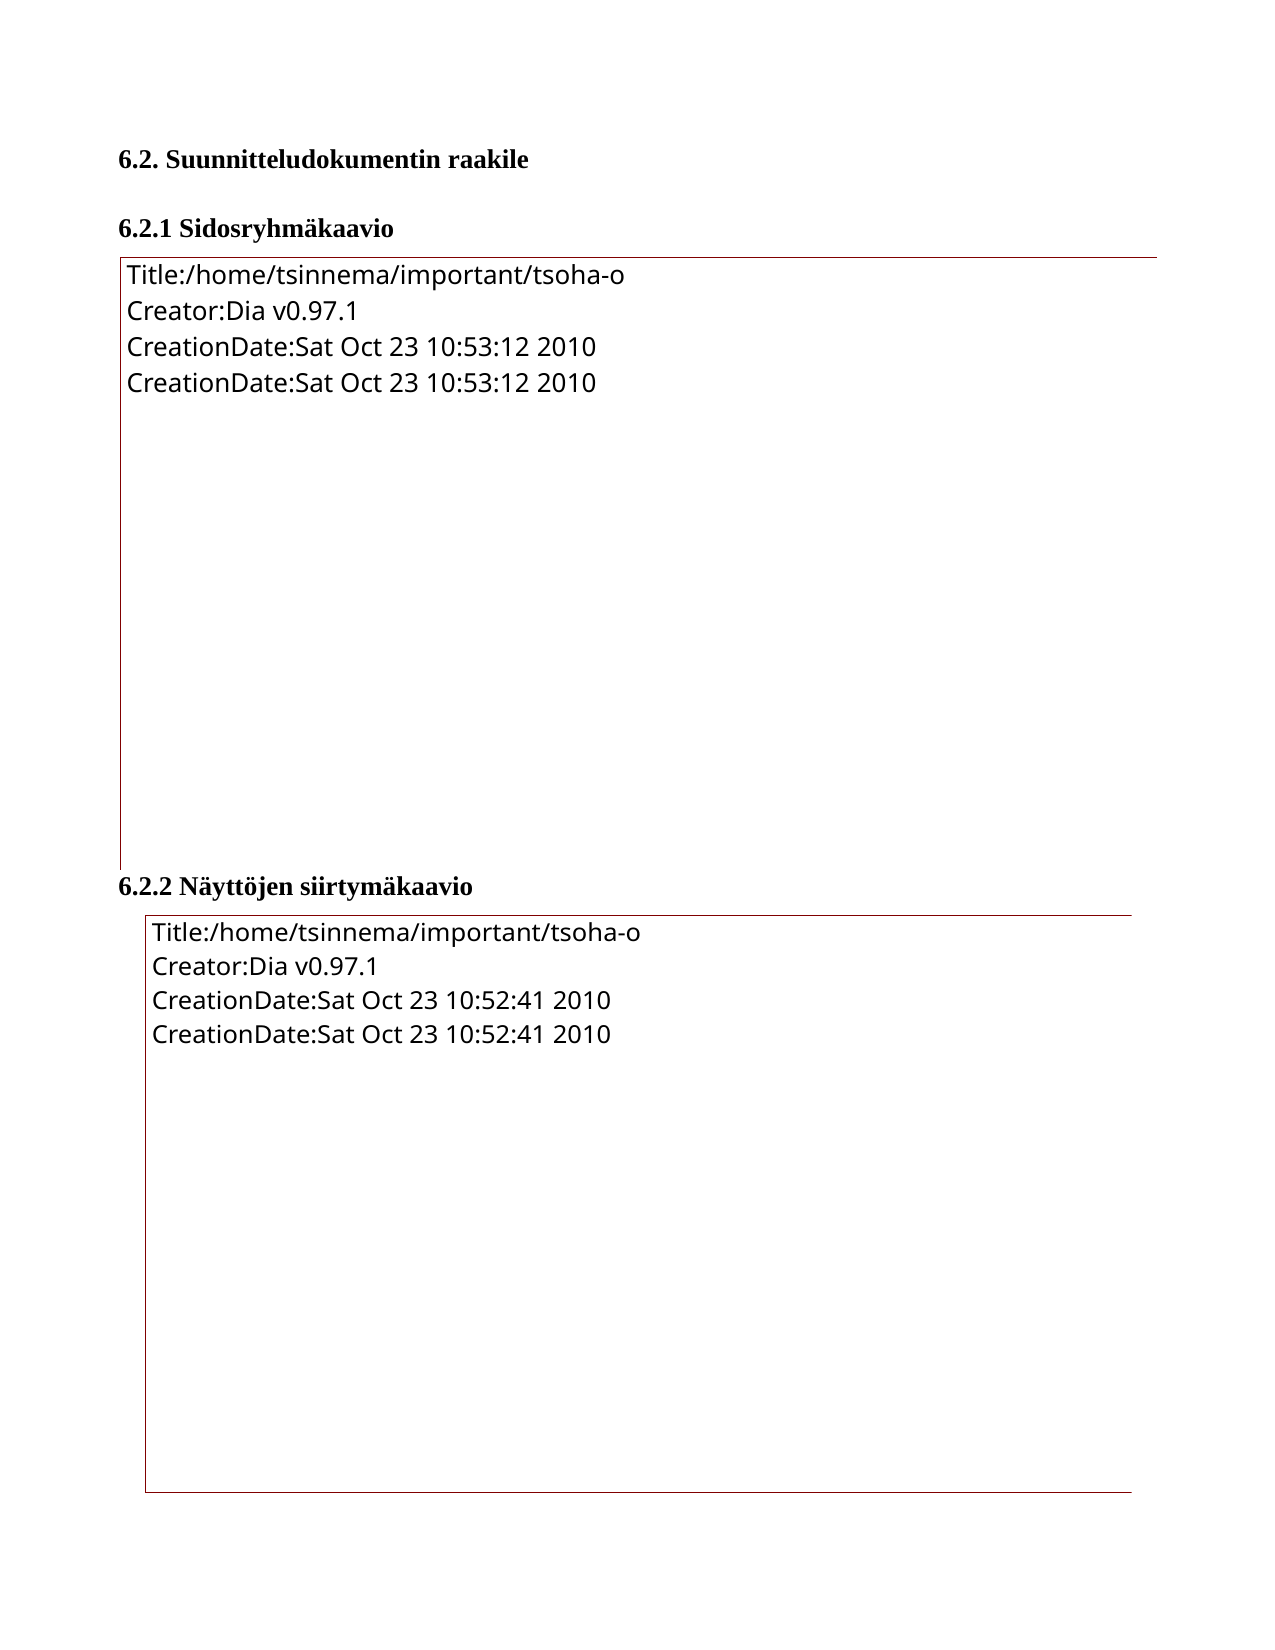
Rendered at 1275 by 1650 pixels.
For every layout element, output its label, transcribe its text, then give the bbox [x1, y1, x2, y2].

subtitle 6.2. Suunnitteludokumentin raakile [118, 143, 1157, 174]
subtitle 6.2.2 Näyttöjen siirtymäkaavio [118, 280, 1157, 901]
subtitle 6.2.1 Sidosryhmäkaavio [118, 212, 1157, 243]
